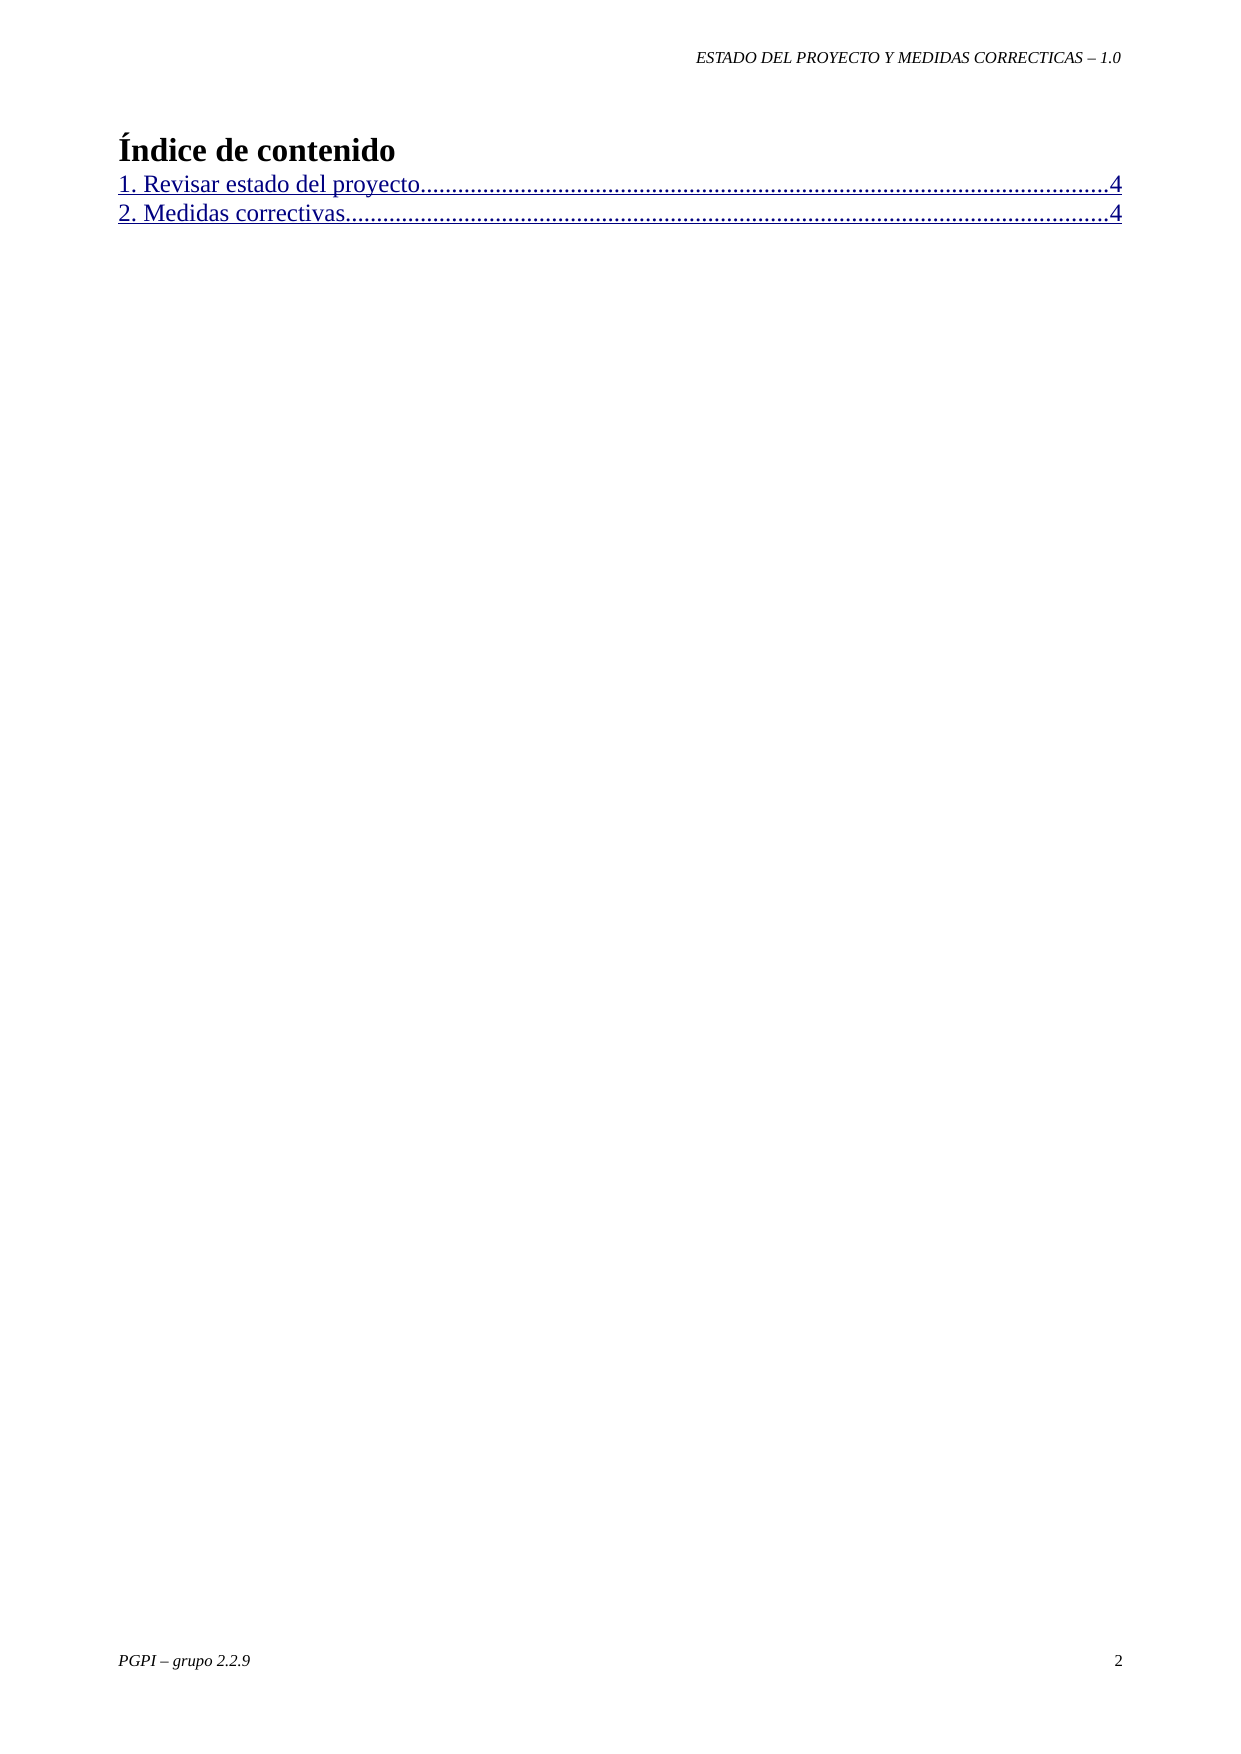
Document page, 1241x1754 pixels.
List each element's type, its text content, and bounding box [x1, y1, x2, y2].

text 2. Medidas correctivas 4 [118, 198, 1122, 223]
text 1. Revisar estado del proyecto 4 [118, 169, 1122, 194]
subtitle Índice de contenido [118, 131, 1122, 169]
